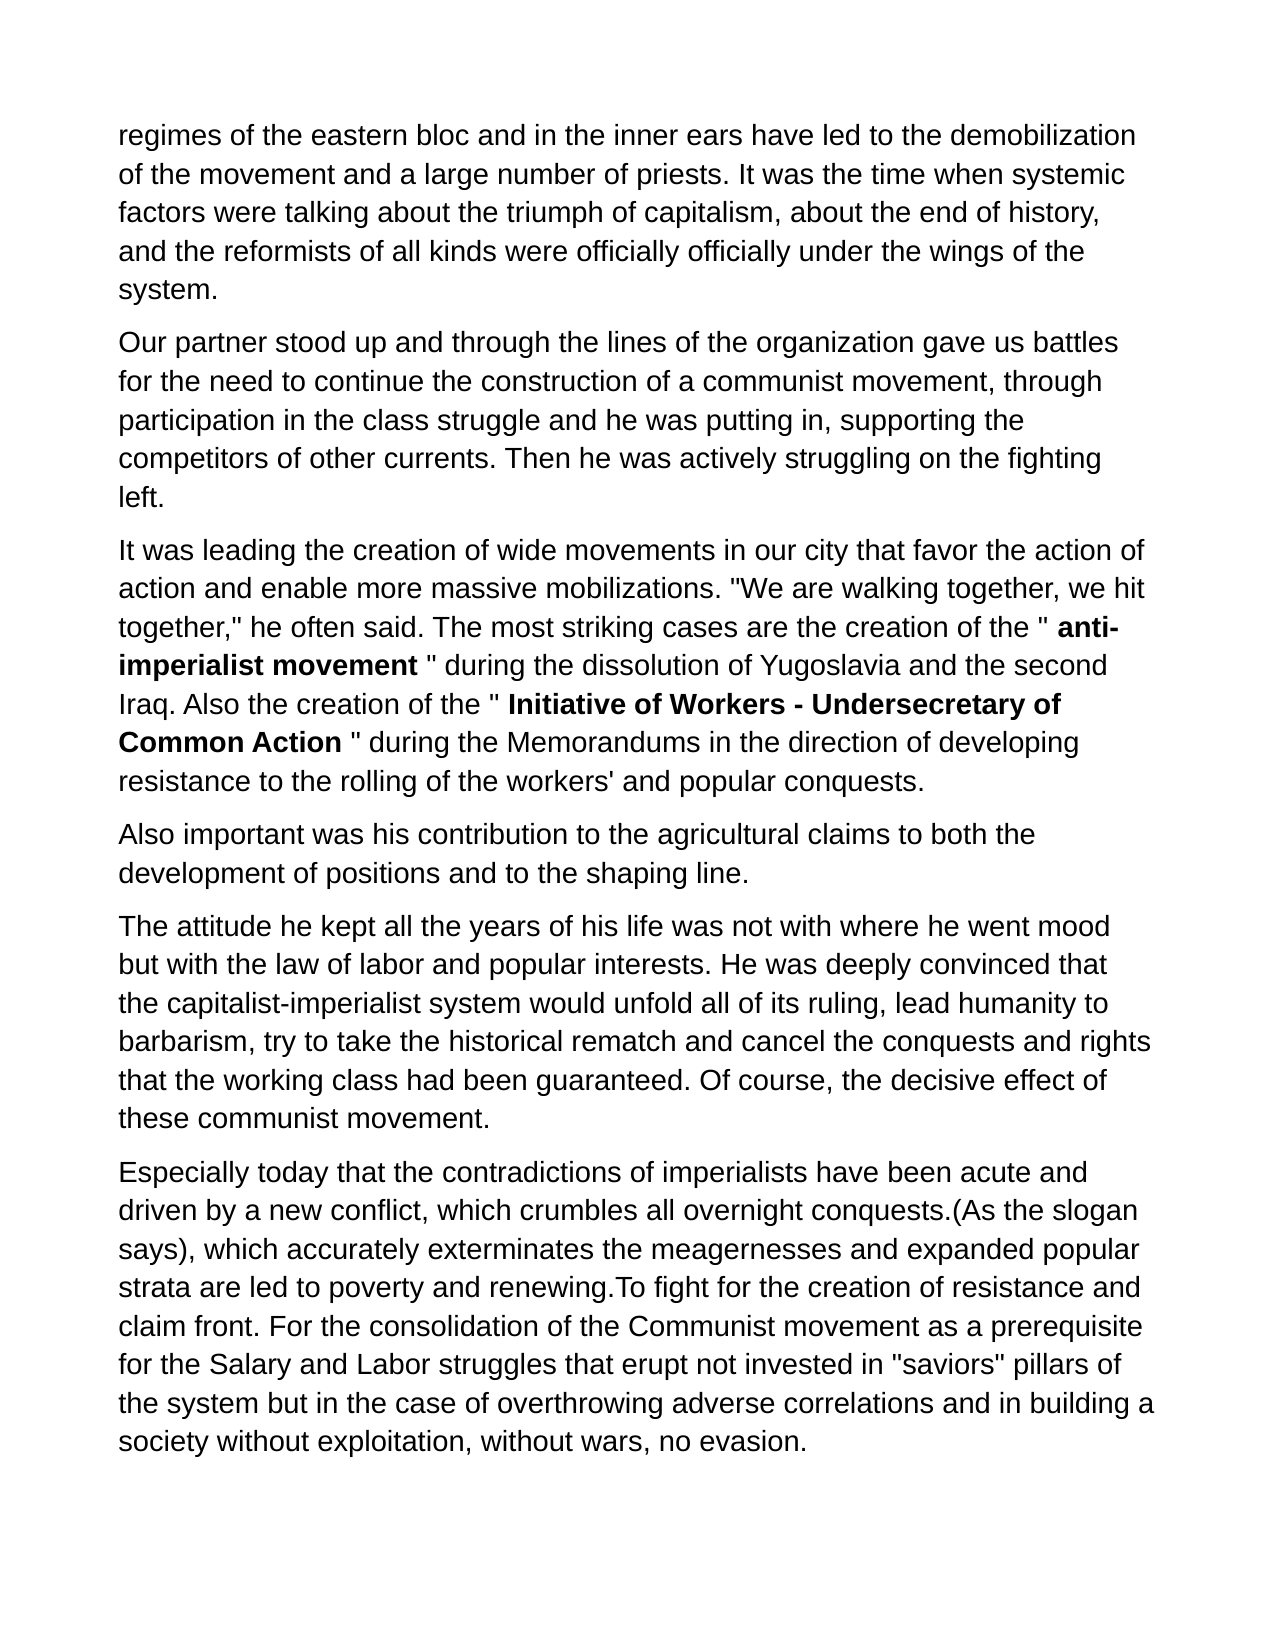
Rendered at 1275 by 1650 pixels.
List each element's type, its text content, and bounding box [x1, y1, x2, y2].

text Also important was his contribution to the agricultural claims to both the development of positions and to the shaping line. [118, 817, 1157, 889]
text It was leading the creation of wide movements in our city that favor the action of action and enable more massive mobilizations. "We are walking together, we hit together," he often said. The most striking cases are the creation of the " anti-imperialist movement " during the dissolution of Yugoslavia and the second Iraq. Also the creation of the " Initiative of Workers - Undersecretary of Common Action " during the Memorandums in the direction of developing resistance to the rolling of the workers' and popular conquests. [118, 533, 1157, 797]
text The attitude he kept all the years of his life was not with where he went mood but with the law of labor and popular interests. He was deeply convinced that the capitalist-imperialist system would unfold all of its ruling, lead humanity to barbarism, try to take the historical rematch and cancel the conquests and rights that the working class had been guaranteed. Of course, the decisive effect of these communist movement. [118, 909, 1157, 1135]
text Our partner stood up and through the lines of the organization gave us battles for the need to continue the construction of a communist movement, through participation in the class struggle and he was putting in, supporting the competitors of other currents. Then he was actively struggling on the fighting left. [118, 325, 1157, 513]
text regimes of the eastern bloc and in the inner ears have led to the demobilization of the movement and a large number of priests. It was the time when systemic factors were talking about the triumph of capitalism, about the end of history, and the reformists of all kinds were officially officially under the wings of the system. [118, 118, 1157, 306]
text Especially today that the contradictions of imperialists have been acute and driven by a new conflict, which crumbles all overnight conquests.(As the slogan says), which accurately exterminates the meagernesses and expanded popular strata are led to poverty and renewing.To fight for the creation of resistance and claim front. For the consolidation of the Communist movement as a prerequisite for the Salary and Labor struggles that erupt not invested in "saviors" pillars of the system but in the case of overthrowing adverse correlations and in building a society without exploitation, without wars, no evasion. [118, 1154, 1157, 1458]
